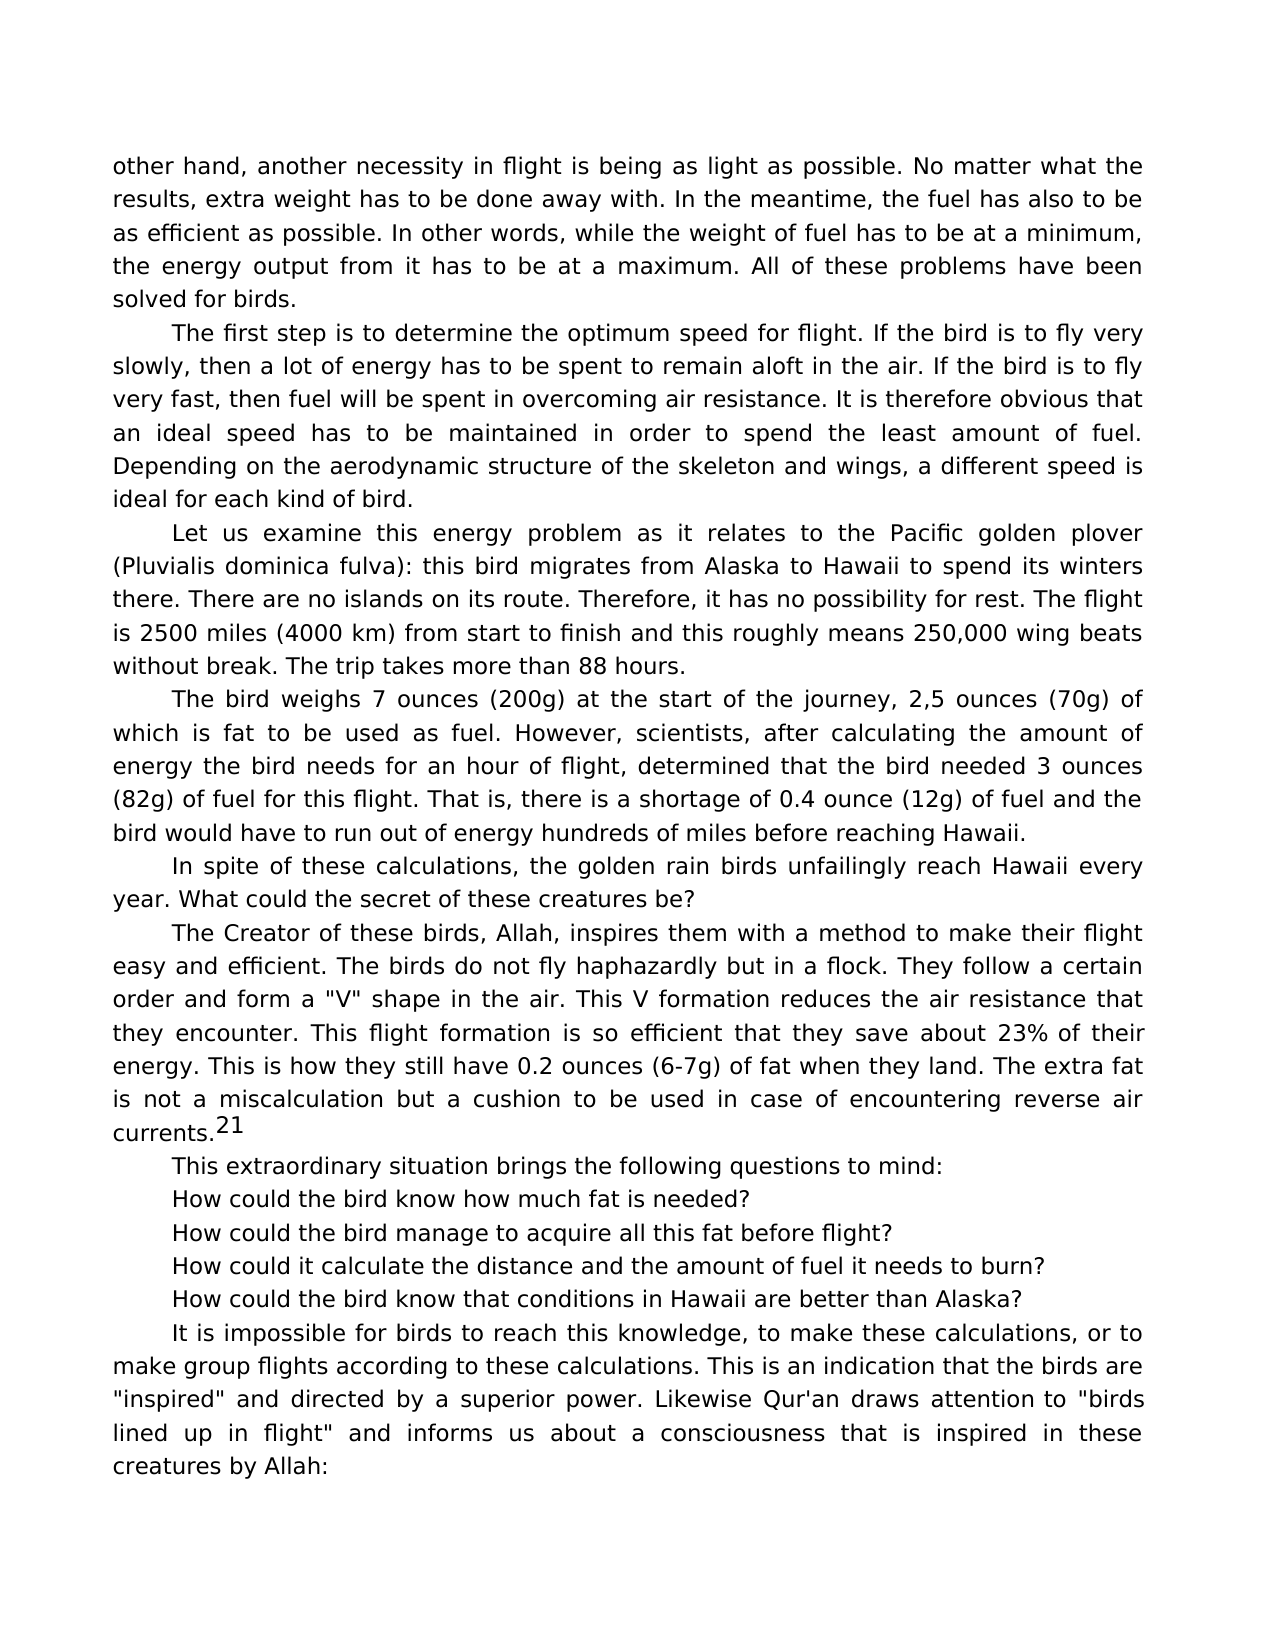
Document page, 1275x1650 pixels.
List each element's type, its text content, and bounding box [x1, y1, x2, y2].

text The bird weighs 7 ounces (200g) at the start of the journey, 2,5 ounces (70g) of which is fat to be used as fuel. However, scientists, after calculating the amount of energy the bird needs for an hour of flight, determined that the bird needed 3 ounces (82g) of fuel for this flight. That is, there is a shortage of 0.4 ounce (12g) of fuel and the bird would have to run out of energy hundreds of miles before reaching Hawaii. [112, 681, 1145, 848]
text It is impossible for birds to reach this knowledge, to make these calculations, or to make group flights according to these calculations. This is an indication that the birds are "inspired" and directed by a superior power. Likewise Qur'an draws attention to "birds lined up in flight" and informs us about a consciousness that is inspired in these creatures by Allah: [112, 1314, 1145, 1481]
text The Creator of these birds, Allah, inspires them with a method to make their flight easy and efficient. The birds do not fly haphazardly but in a flock. They follow a certain order and form a "V" shape in the air. This V formation reduces the air resistance that they encounter. This flight formation is so efficient that they save about 23% of their energy. This is how they still have 0.2 ounces (6-7g) of fat when they land. The extra fat is not a miscalculation but a cushion to be used in case of encountering reverse air currents.21 [112, 914, 1145, 1148]
text Let us examine this energy problem as it relates to the Pacific golden plover (Pluvialis dominica fulva): this bird migrates from Alaska to Hawaii to spend its winters there. There are no islands on its route. Therefore, it has no possibility for rest. The flight is 2500 miles (4000 km) from start to finish and this roughly means 250,000 wing beats without break. The trip takes more than 88 hours. [112, 514, 1145, 681]
text How could the bird know how much fat is needed? [112, 1181, 1145, 1214]
text How could the bird know that conditions in Hawaii are better than Alaska? [112, 1281, 1145, 1314]
text other hand, another necessity in flight is being as light as possible. No matter what the results, extra weight has to be done away with. In the meantime, the fuel has also to be as efficient as possible. In other words, while the weight of fuel has to be at a minimum, the energy output from it has to be at a maximum. All of these problems have been solved for birds. [112, 148, 1145, 314]
text How could the bird manage to acquire all this fat before flight? [112, 1214, 1145, 1248]
text The first step is to determine the optimum speed for flight. If the bird is to fly very slowly, then a lot of energy has to be spent to remain aloft in the air. If the bird is to fly very fast, then fuel will be spent in overcoming air resistance. It is therefore obvious that an ideal speed has to be maintained in order to spend the least amount of fuel. Depending on the aerodynamic structure of the skeleton and wings, a different speed is ideal for each kind of bird. [112, 314, 1145, 514]
text How could it calculate the distance and the amount of fuel it needs to burn? [112, 1248, 1145, 1281]
text In spite of these calculations, the golden rain birds unfailingly reach Hawaii every year. What could the secret of these creatures be? [112, 848, 1145, 914]
text This extraordinary situation brings the following questions to mind: [112, 1148, 1145, 1181]
